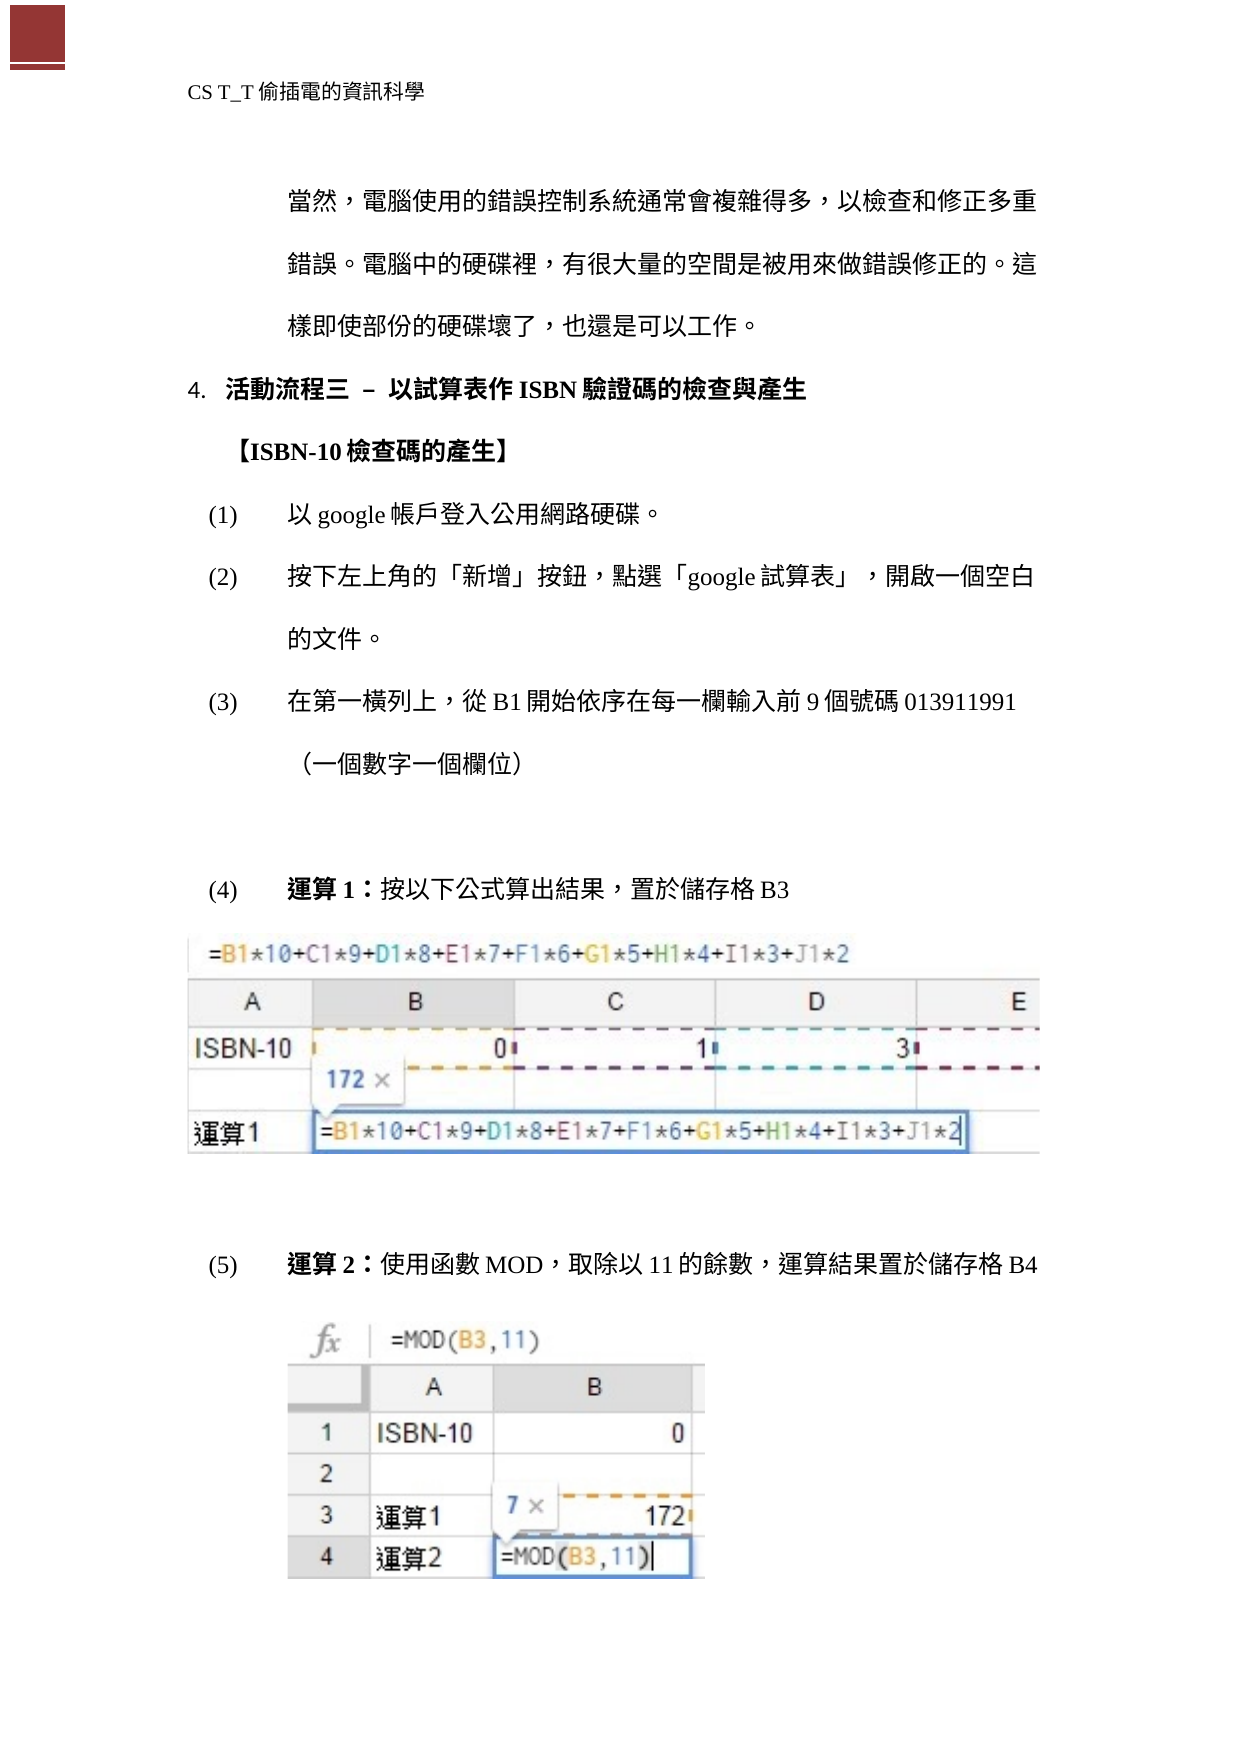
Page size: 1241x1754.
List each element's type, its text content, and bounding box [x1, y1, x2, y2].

list 在第一橫列上，從B1開始依序在每一欄輸入前9個號碼013911991 （一個數字一個欄位） [237, 658, 1053, 783]
list 以google帳戶登入公用網路硬碟。 [237, 471, 1053, 533]
list 活動流程三 – 以試算表作ISBN驗證碼的檢查與產生 [187, 346, 1053, 408]
list 按下左上角的「新增」按鈕，點選「google試算表」，開啟一個空白的文件。 [237, 533, 1053, 658]
text 當然，電腦使用的錯誤控制系統通常會複雜得多，以檢查和修正多重錯誤。電腦中的硬碟裡，有很大量的空間是被用來做錯誤修正的。這樣即使部份的硬碟壞了，也還是可以工作。 [287, 158, 1053, 346]
text 【ISBN-10檢查碼的產生】 [225, 408, 1053, 471]
list 運算1：按以下公式算出結果，置於儲存格B3 [237, 846, 1053, 908]
list 運算2：使用函數MOD，取除以11的餘數，運算結果置於儲存格B4 [237, 1221, 1053, 1283]
